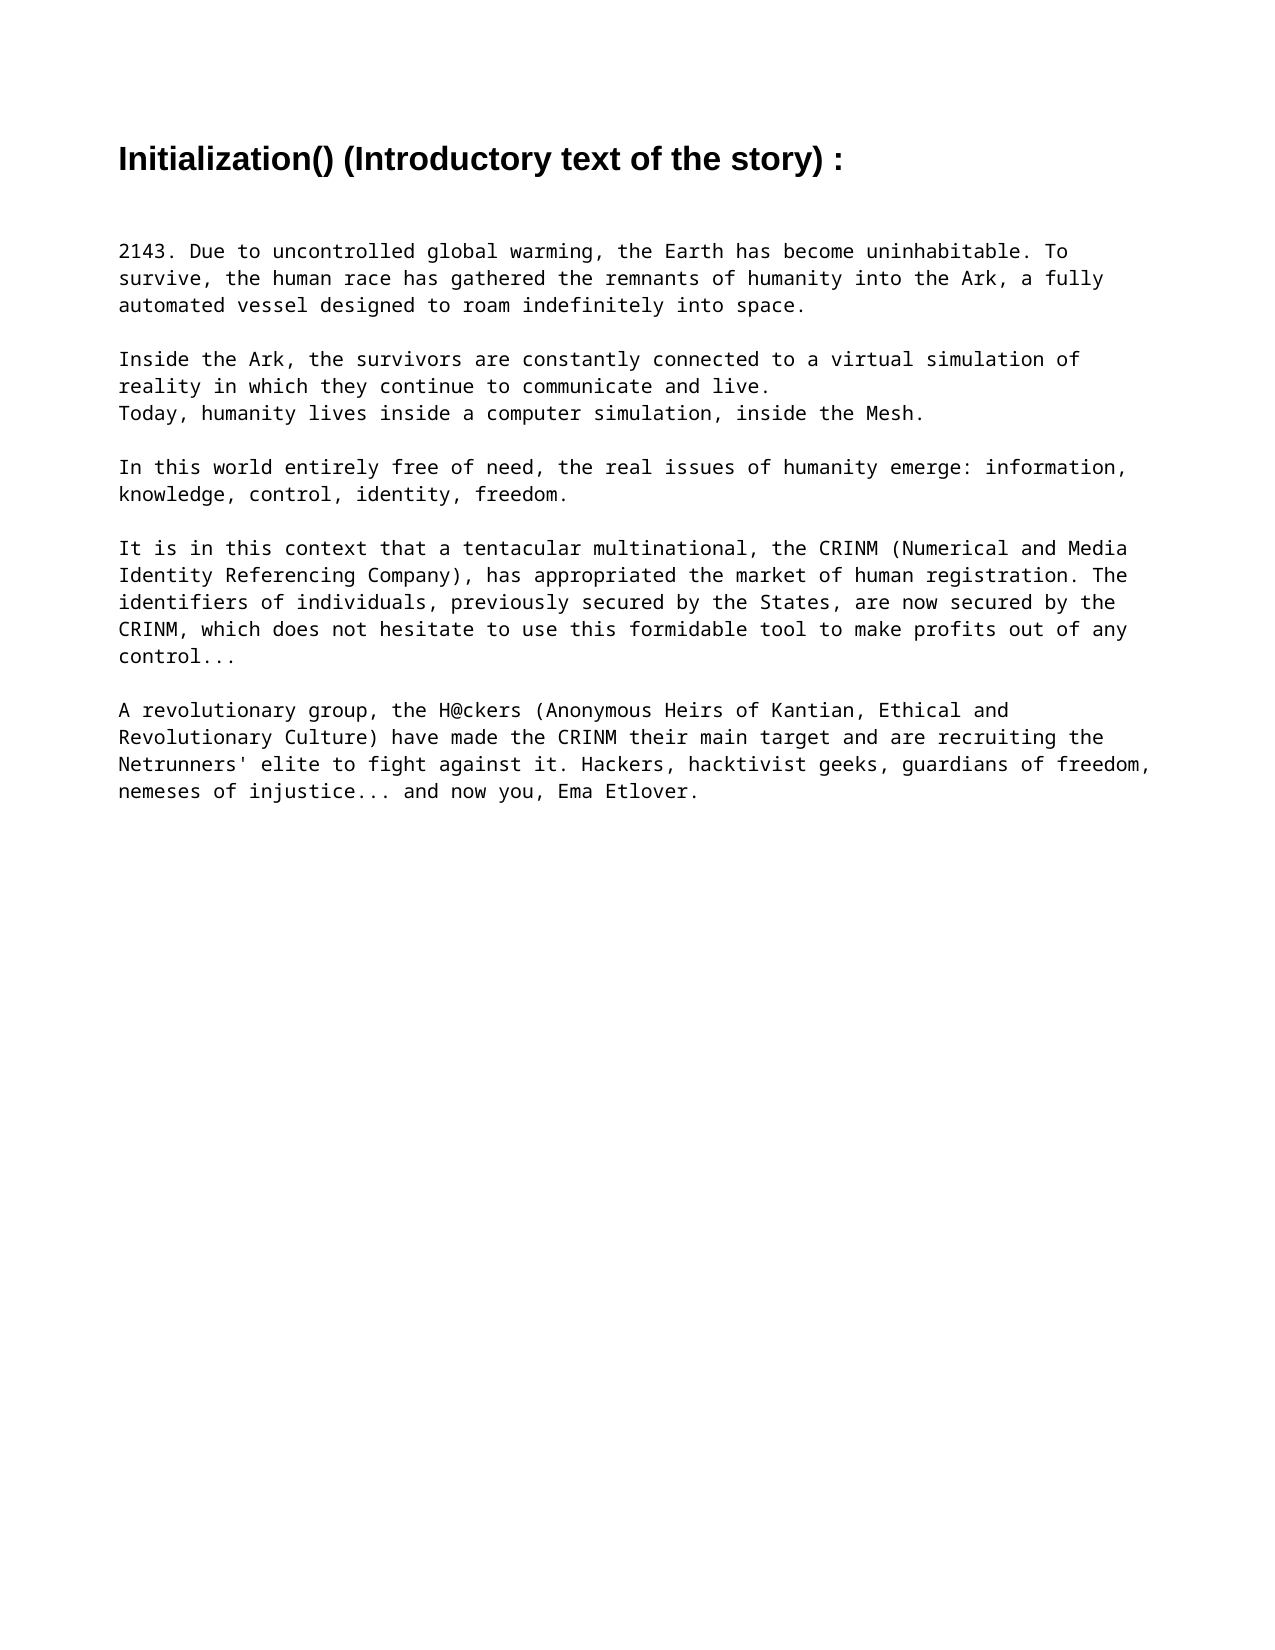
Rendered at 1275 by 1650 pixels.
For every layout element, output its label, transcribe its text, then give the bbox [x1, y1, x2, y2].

text 2143. Due to uncontrolled global warming, the Earth has become uninhabitable. To survive, the human race has gathered the remnants of humanity into the Ark, a fully automated vessel designed to roam indefinitely into space. [118, 238, 1157, 319]
text Today, humanity lives inside a computer simulation, inside the Mesh. [118, 399, 1157, 427]
text It is in this context that a tentacular multinational, the CRINM (Numerical and Media Identity Referencing Company), has appropriated the market of human registration. The identifiers of individuals, previously secured by the States, are now secured by the CRINM, which does not hesitate to use this formidable tool to make profits out of any control... [118, 534, 1157, 669]
text Inside the Ark, the survivors are constantly connected to a virtual simulation of reality in which they continue to communicate and live. [118, 346, 1157, 399]
text A revolutionary group, the H@ckers (Anonymous Heirs of Kantian, Ethical and Revolutionary Culture) have made the CRINM their main target and are recruiting the Netrunners' elite to fight against it. Hackers, hacktivist geeks, guardians of freedom, nemeses of injustice... and now you, Ema Etlover. [118, 696, 1157, 804]
text In this world entirely free of need, the real issues of humanity emerge: information, knowledge, control, identity, freedom. [118, 453, 1157, 507]
subtitle Initialization() (Introductory text of the story) : [118, 139, 1157, 178]
